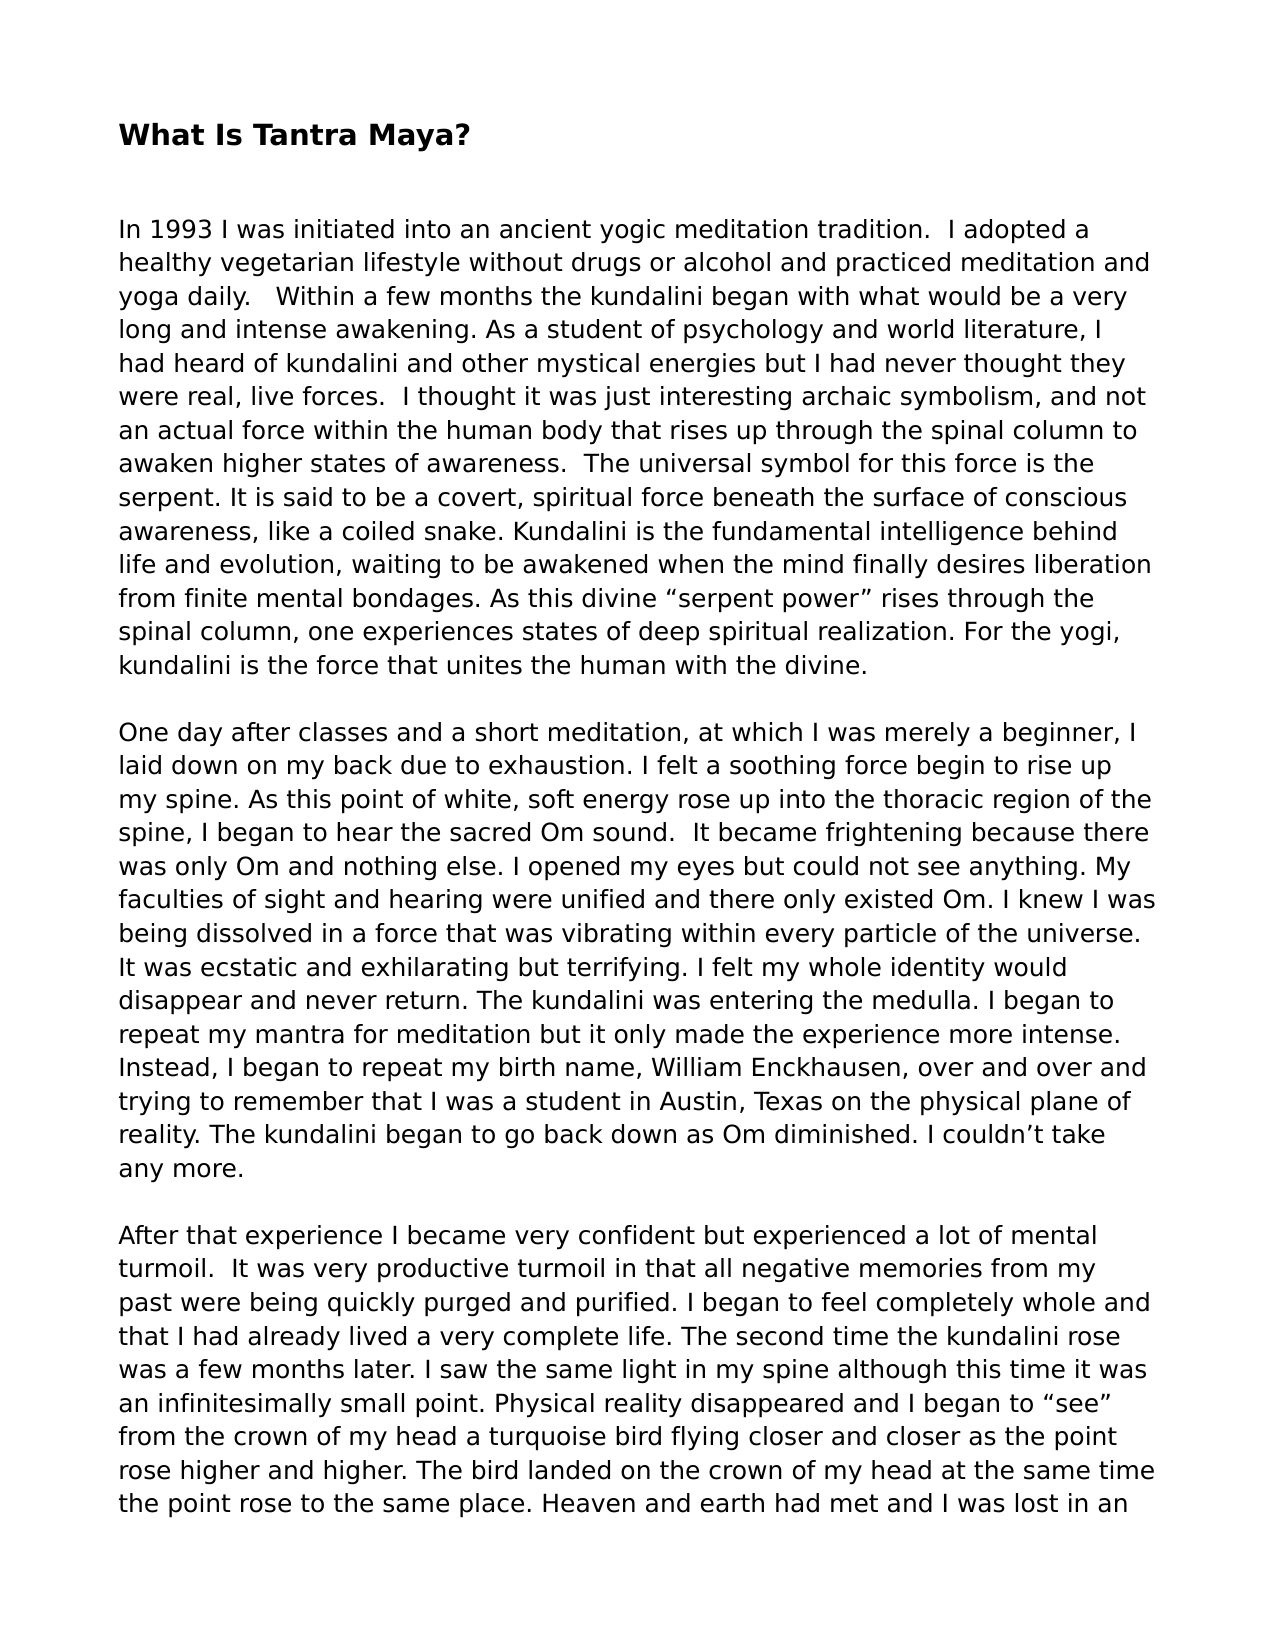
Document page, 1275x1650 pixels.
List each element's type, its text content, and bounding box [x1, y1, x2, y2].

text What Is Tantra Maya? [118, 118, 1157, 152]
text In 1993 I was initiated into an ancient yogic meditation tradition. I adopted a healthy vegetarian lifestyle without drugs or alcohol and practiced meditation and yoga daily. Within a few months the kundalini began with what would be a very long and intense awakening. As a student of psychology and world literature, I had heard of kundalini and other mystical energies but I had never thought they were real, live forces. I thought it was just interesting archaic symbolism, and not an actual force within the human body that rises up through the spinal column to awaken higher states of awareness. The universal symbol for this force is the serpent. It is said to be a covert, spiritual force beneath the surface of conscious awareness, like a coiled snake. Kundalini is the fundamental intelligence behind life and evolution, waiting to be awakened when the mind finally desires liberation from finite mental bondages. As this divine “serpent power” rises through the spinal column, one experiences states of deep spiritual realization. For the yogi, kundalini is the force that unites the human with the divine. One day after classes and a short meditation, at which I was merely a beginner, I laid down on my back due to exhaustion. I felt a soothing force begin to rise up my spine. As this point of white, soft energy rose up into the thoracic region of the spine, I began to hear the sacred Om sound. It became frightening because there was only Om and nothing else. I opened my eyes but could not see anything. My faculties of sight and hearing were unified and there only existed Om. I knew I was being dissolved in a force that was vibrating within every particle of the universe. It was ecstatic and exhilarating but terrifying. I felt my whole identity would disappear and never return. The kundalini was entering the medulla. I began to repeat my mantra for meditation but it only made the experience more intense. Instead, I began to repeat my birth name, William Enckhausen, over and over and trying to remember that I was a student in Austin, Texas on the physical plane of reality. The kundalini began to go back down as Om diminished. I couldn’t take any more. After that experience I became very confident but experienced a lot of mental turmoil. It was very productive turmoil in that all negative memories from my past were being quickly purged and purified. I began to feel completely whole and that I had already lived a very complete life. The second time the kundalini rose was a few months later. I saw the same light in my spine although this time it was an infinitesimally small point. Physical reality disappeared and I began to “see” from the crown of my head a turquoise bird flying closer and closer as the point rose higher and higher. The bird landed on the crown of my head at the same time the point rose to the same place. Heaven and earth had met and I was lost in an [118, 181, 1157, 1518]
